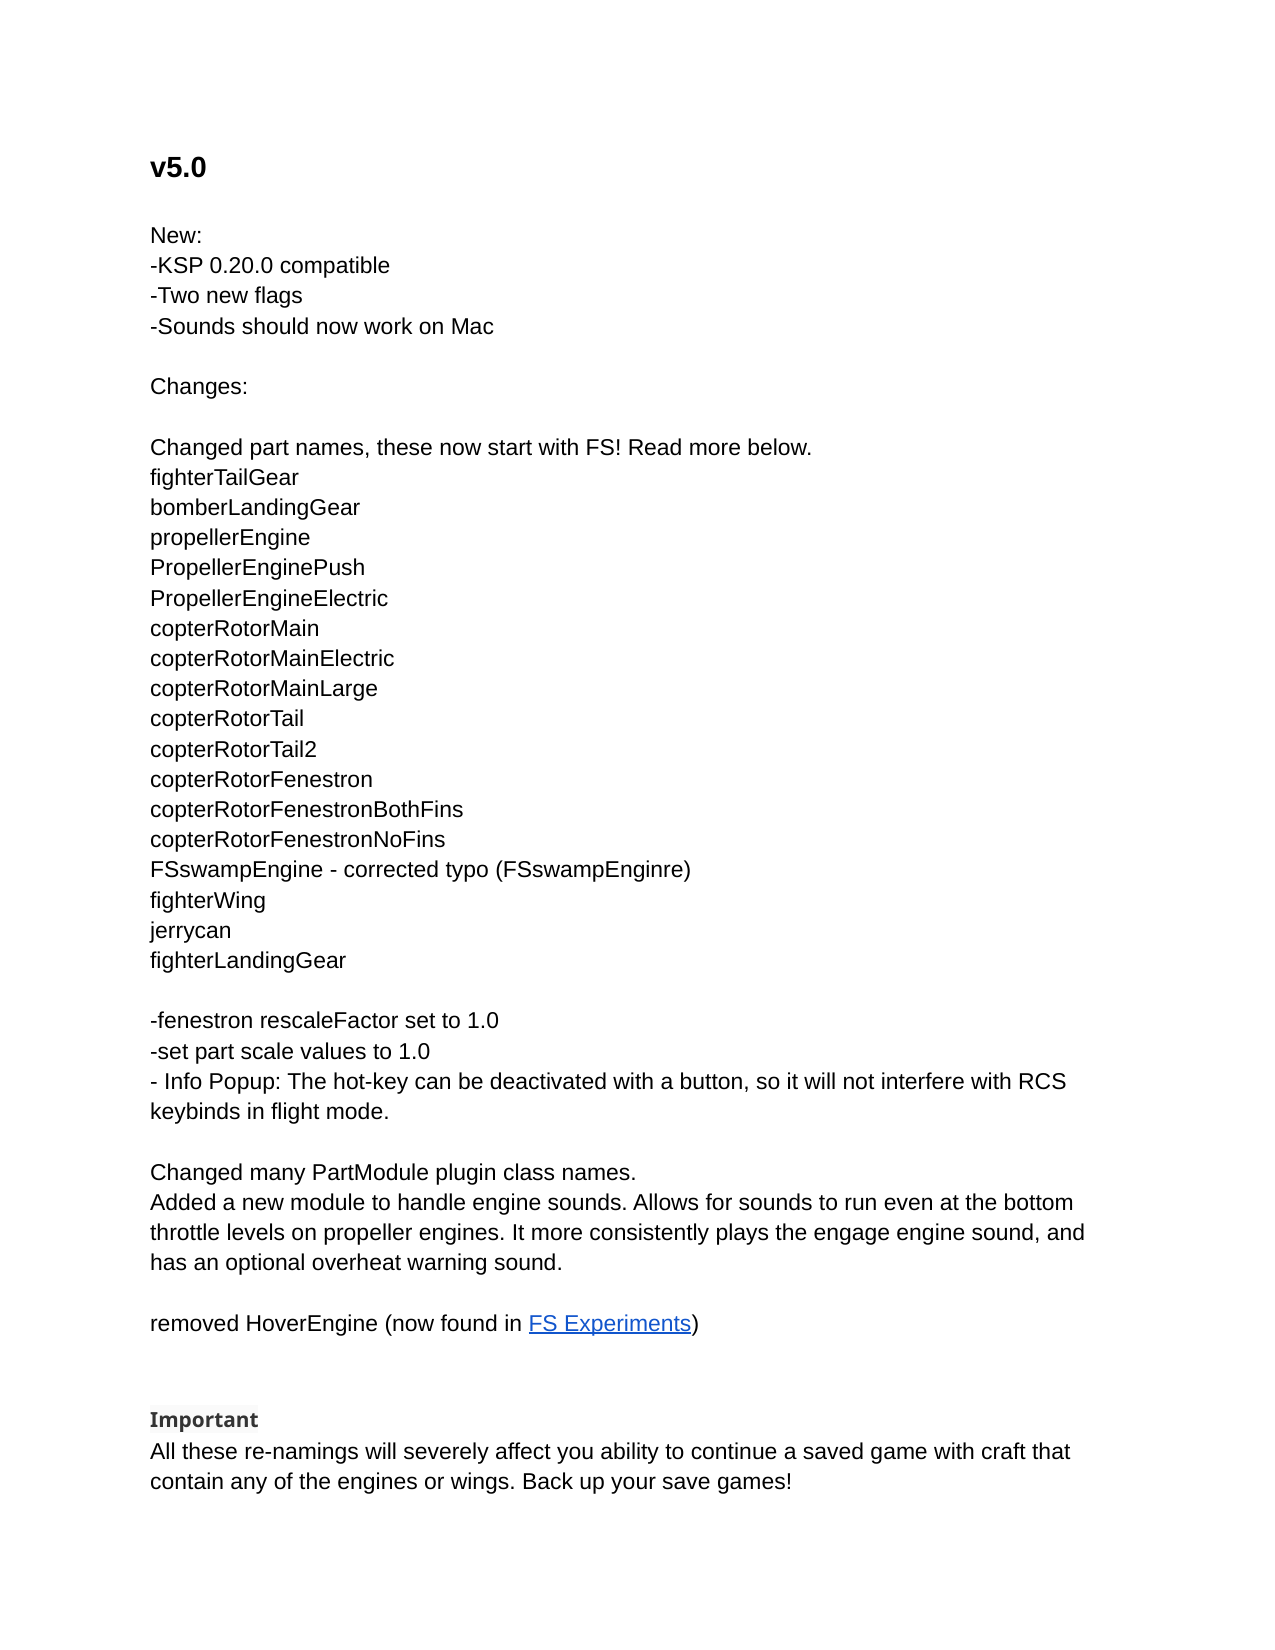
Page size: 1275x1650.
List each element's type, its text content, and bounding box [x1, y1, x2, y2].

text -fenestron rescaleFactor set to 1.0 [150, 1007, 1125, 1034]
text copterRotorMain [150, 615, 1125, 641]
text -Two new flags [150, 282, 1125, 309]
text bomberLandingGear [150, 494, 1125, 520]
text PropellerEnginePush [150, 554, 1125, 581]
text copterRotorFenestronBothFins [150, 796, 1125, 822]
text All these re-namings will severely affect you ability to continue a saved game with craft that contain any of the engines or wings. Back up your save games! [150, 1438, 1125, 1494]
text -set part scale values to 1.0 [150, 1038, 1125, 1064]
text copterRotorFenestronNoFins [150, 826, 1125, 853]
text propellerEngine [150, 524, 1125, 551]
text fighterTailGear [150, 464, 1125, 490]
text copterRotorFenestron [150, 766, 1125, 792]
text Changes: [150, 373, 1125, 399]
text New: [150, 222, 1125, 248]
text copterRotorTail2 [150, 736, 1125, 762]
text removed HoverEngine (now found in FS Experiments) [150, 1309, 1125, 1336]
text Changed many PartModule plugin class names. [150, 1158, 1125, 1185]
text Changed part names, these now start with FS! Read more below. [150, 433, 1125, 460]
text copterRotorMainElectric [150, 645, 1125, 671]
text jerrycan [150, 917, 1125, 943]
text -KSP 0.20.0 compatible [150, 252, 1125, 279]
text Important [150, 1405, 1125, 1433]
text fighterWing [150, 887, 1125, 913]
text FSswampEngine - corrected typo (FSswampEnginre) [150, 856, 1125, 883]
text copterRotorMainLarge [150, 675, 1125, 702]
text -Sounds should now work on Mac [150, 313, 1125, 339]
text fighterLandingGear [150, 947, 1125, 973]
subtitle v5.0 [150, 150, 1125, 183]
text PropellerEngineElectric [150, 584, 1125, 611]
text Added a new module to handle engine sounds. Allows for sounds to run even at the bottom throttle levels on propeller engines. It more consistently plays the engage engine sound, and has an optional overheat warning sound. [150, 1189, 1125, 1276]
text copterRotorTail [150, 705, 1125, 732]
text - Info Popup: The hot-key can be deactivated with a button, so it will not interfere with RCS keybinds in flight mode. [150, 1068, 1125, 1124]
